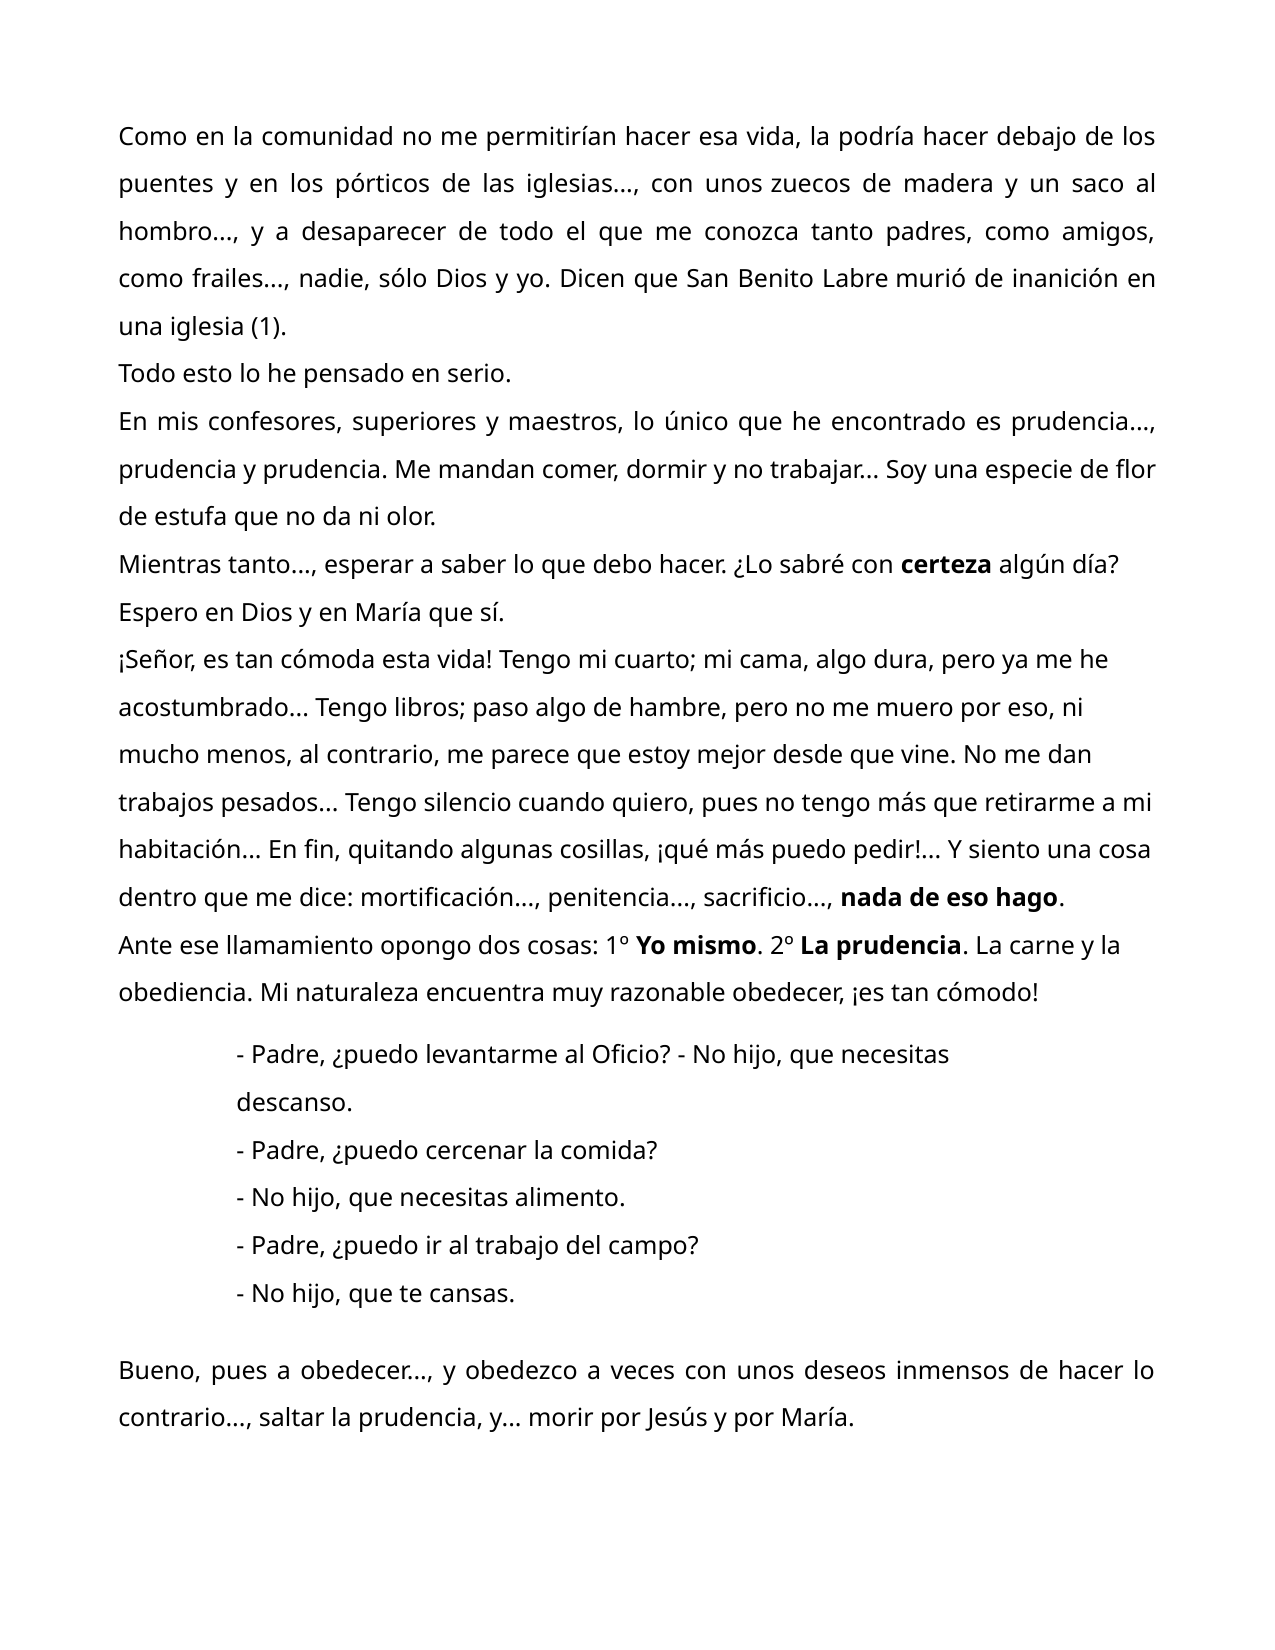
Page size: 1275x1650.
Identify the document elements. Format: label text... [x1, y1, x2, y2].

text - Padre, ¿puedo levantarme al Oficio? - No hijo, que necesitas descanso. - Padre, ¿puedo cercenar la comida? - No hijo, que necesitas alimento. - Padre, ¿puedo ir al trabajo del campo? - No hijo, que te cansas. [236, 1037, 1039, 1309]
text Mientras tanto..., esperar a saber lo que debo hacer. ¿Lo sabré con certeza algún día? Espero en Dios y en María que sí. ¡Señor, es tan cómoda esta vida! Tengo mi cuarto; mi cama, algo dura, pero ya me he acostumbrado... Tengo libros; paso algo de hambre, pero no me muero por eso, ni mucho menos, al contrario, me parece que estoy mejor desde que vine. No me dan trabajos pesados... Tengo silencio cuando quiero, pues no tengo más que retirarme a mi habitación... En fin, quitando algunas cosillas, ¡qué más puedo pedir!... Y siento una cosa dentro que me dice: mortificación..., penitencia..., sacrificio..., nada de eso hago. Ante ese llamamiento opongo dos cosas: 1º Yo mismo. 2º La prudencia. La carne y la obediencia. Mi naturaleza encuentra muy razonable obedecer, ¡es tan cómodo! [118, 547, 1157, 1009]
text Todo esto lo he pensado en serio. [118, 356, 1157, 390]
text En mis confesores, superiores y maestros, lo único que he encontrado es prudencia..., prudencia y prudencia. Me mandan comer, dormir y no trabajar... Soy una especie de flor de estufa que no da ni olor. [118, 404, 1157, 533]
text Como en la comunidad no me permitirían hacer esa vida, la podría hacer debajo de los puentes y en los pórticos de las iglesias..., con unos zuecos de madera y un saco al hombro..., y a desaparecer de todo el que me conozca tanto padres, como amigos, como frailes..., nadie, sólo Dios y yo. Dicen que San Benito Labre murió de inanición en una iglesia (1). [118, 118, 1157, 343]
text Bueno, pues a obedecer..., y obedezco a veces con unos deseos inmensos de hacer lo contrario..., saltar la prudencia, y... morir por Jesús y por María. [118, 1352, 1157, 1434]
